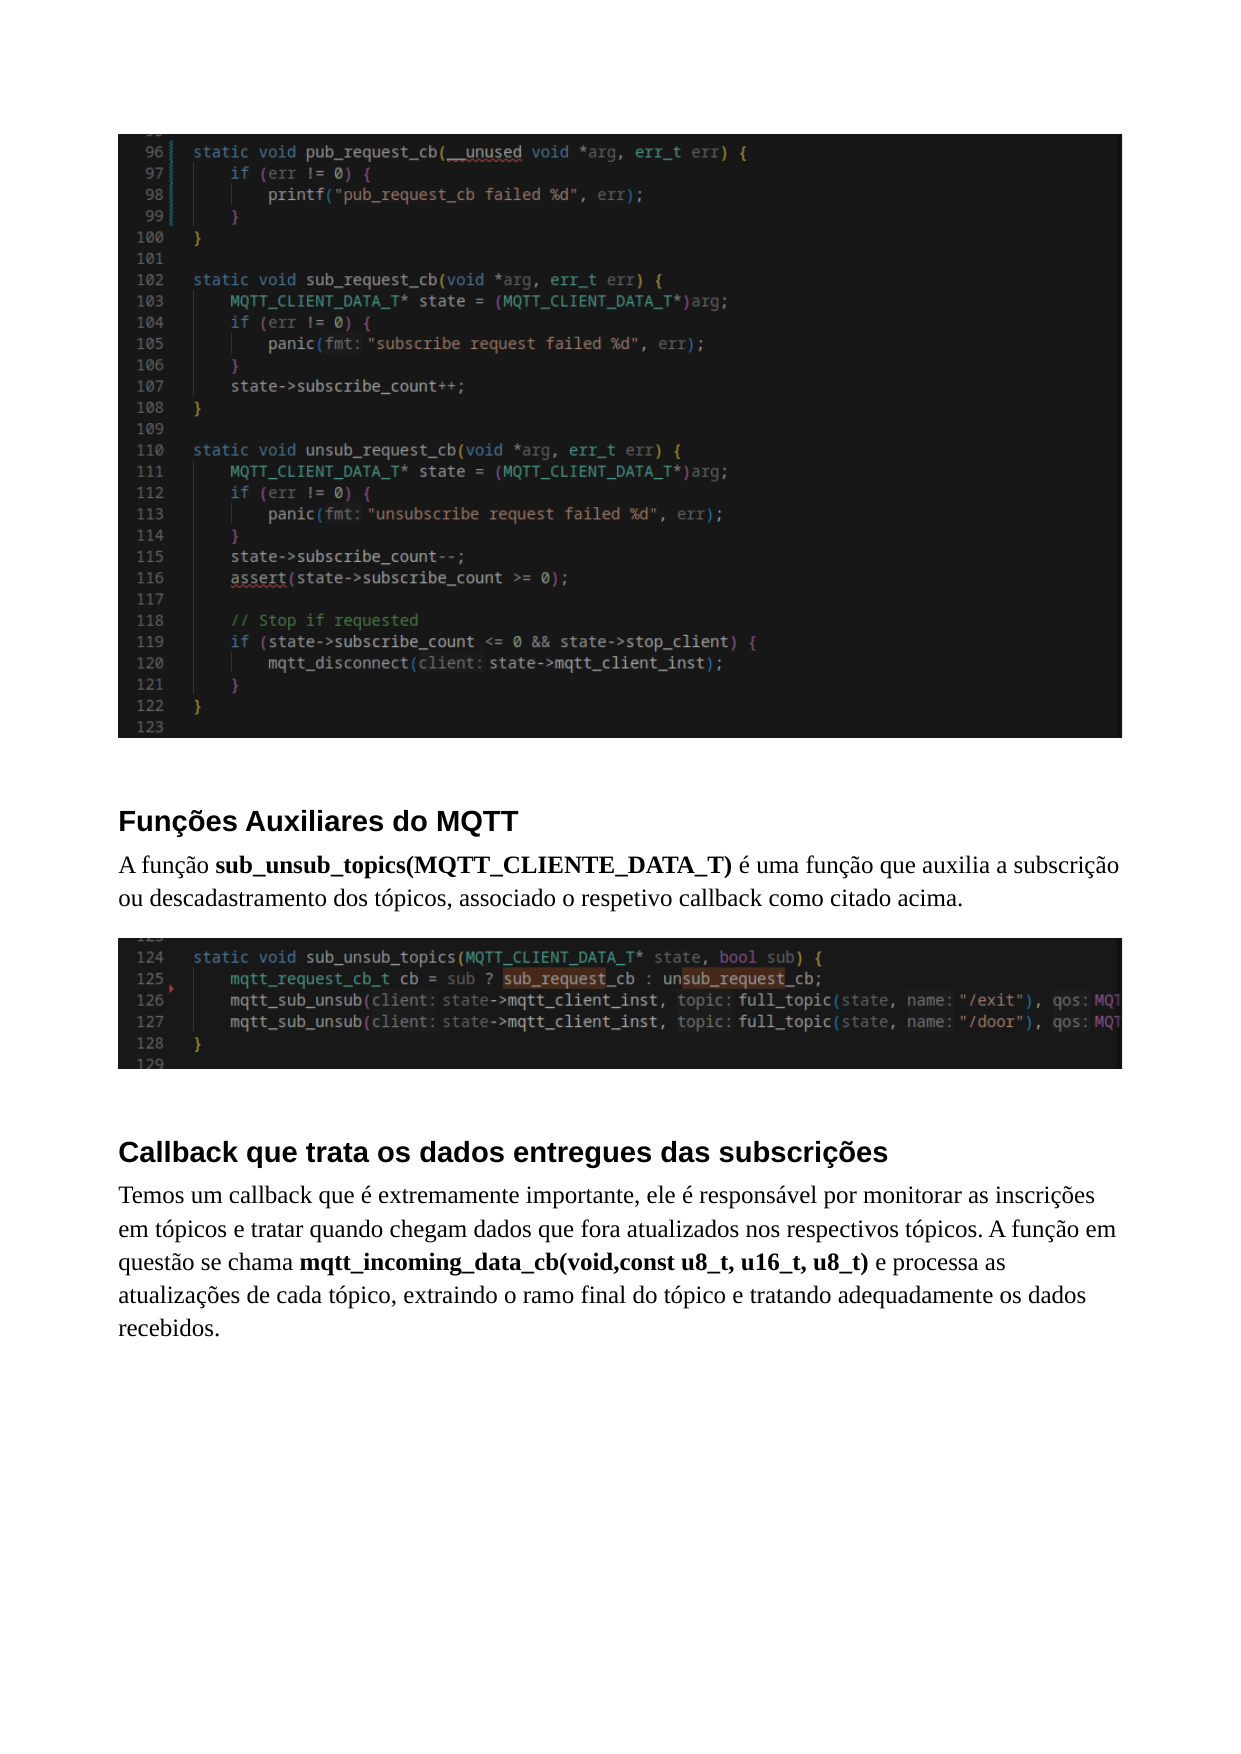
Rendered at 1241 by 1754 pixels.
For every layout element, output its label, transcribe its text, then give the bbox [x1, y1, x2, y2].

picture [118, 134, 1123, 738]
text A função sub_unsub_topics(MQTT_CLIENTE_DATA_T) é uma função que auxilia a subscrição ou descadastramento dos tópicos, associado o respetivo callback como citado acima. [118, 850, 1122, 911]
subtitle Funções Auxiliares do MQTT [118, 804, 1122, 837]
text Temos um callback que é extremamente importante, ele é responsável por monitorar as inscrições em tópicos e tratar quando chegam dados que fora atualizados nos respectivos tópicos. A função em questão se chama mqtt_incoming_data_cb(void,const u8_t, u16_t, u8_t) e processa as atualizações de cada tópico, extraindo o ramo final do tópico e tratando adequadamente os dados recebidos. [118, 1181, 1122, 1341]
picture [118, 938, 1123, 1069]
subtitle Callback que trata os dados entregues das subscrições [118, 1134, 1122, 1168]
